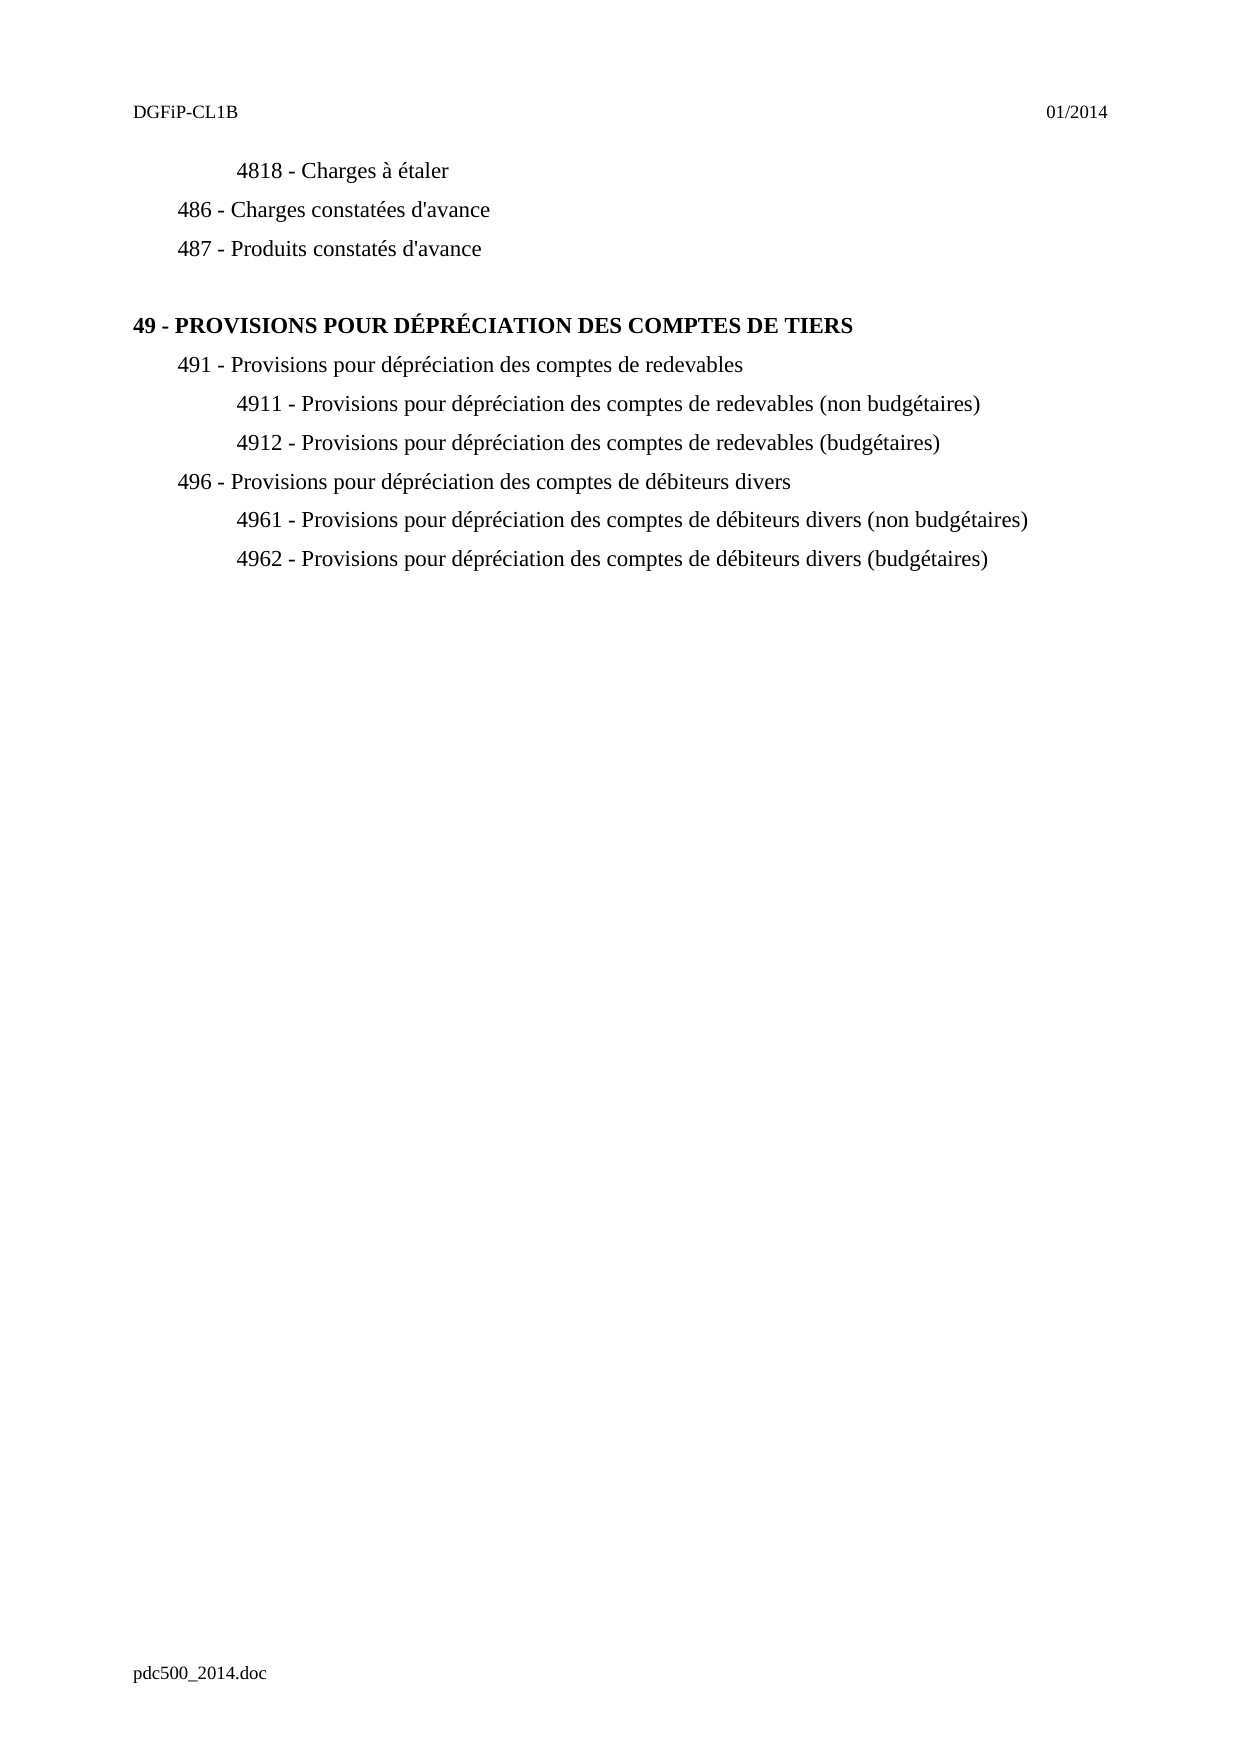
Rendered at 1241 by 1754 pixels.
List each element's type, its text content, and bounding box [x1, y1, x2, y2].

text 49 - PROVISIONS POUR DéPRéCIATION DES COMPTES DE TIERS [133, 312, 1107, 339]
text 487 - Produits constatés d'avance [177, 234, 1107, 261]
text 4962 - Provisions pour dépréciation des comptes de débiteurs divers (budgétaires) [236, 545, 1107, 572]
text 491 - Provisions pour dépréciation des comptes de redevables [177, 351, 1107, 377]
text 486 - Charges constatées d'avance [177, 196, 1107, 222]
text 4911 - Provisions pour dépréciation des comptes de redevables (non budgétaires) [236, 390, 1107, 416]
text 4818 - Charges à étaler [236, 157, 1107, 183]
text 4912 - Provisions pour dépréciation des comptes de redevables (budgétaires) [236, 429, 1107, 455]
text 4961 - Provisions pour dépréciation des comptes de débiteurs divers (non budgétaires) [236, 507, 1107, 533]
text 496 - Provisions pour dépréciation des comptes de débiteurs divers [177, 468, 1107, 494]
